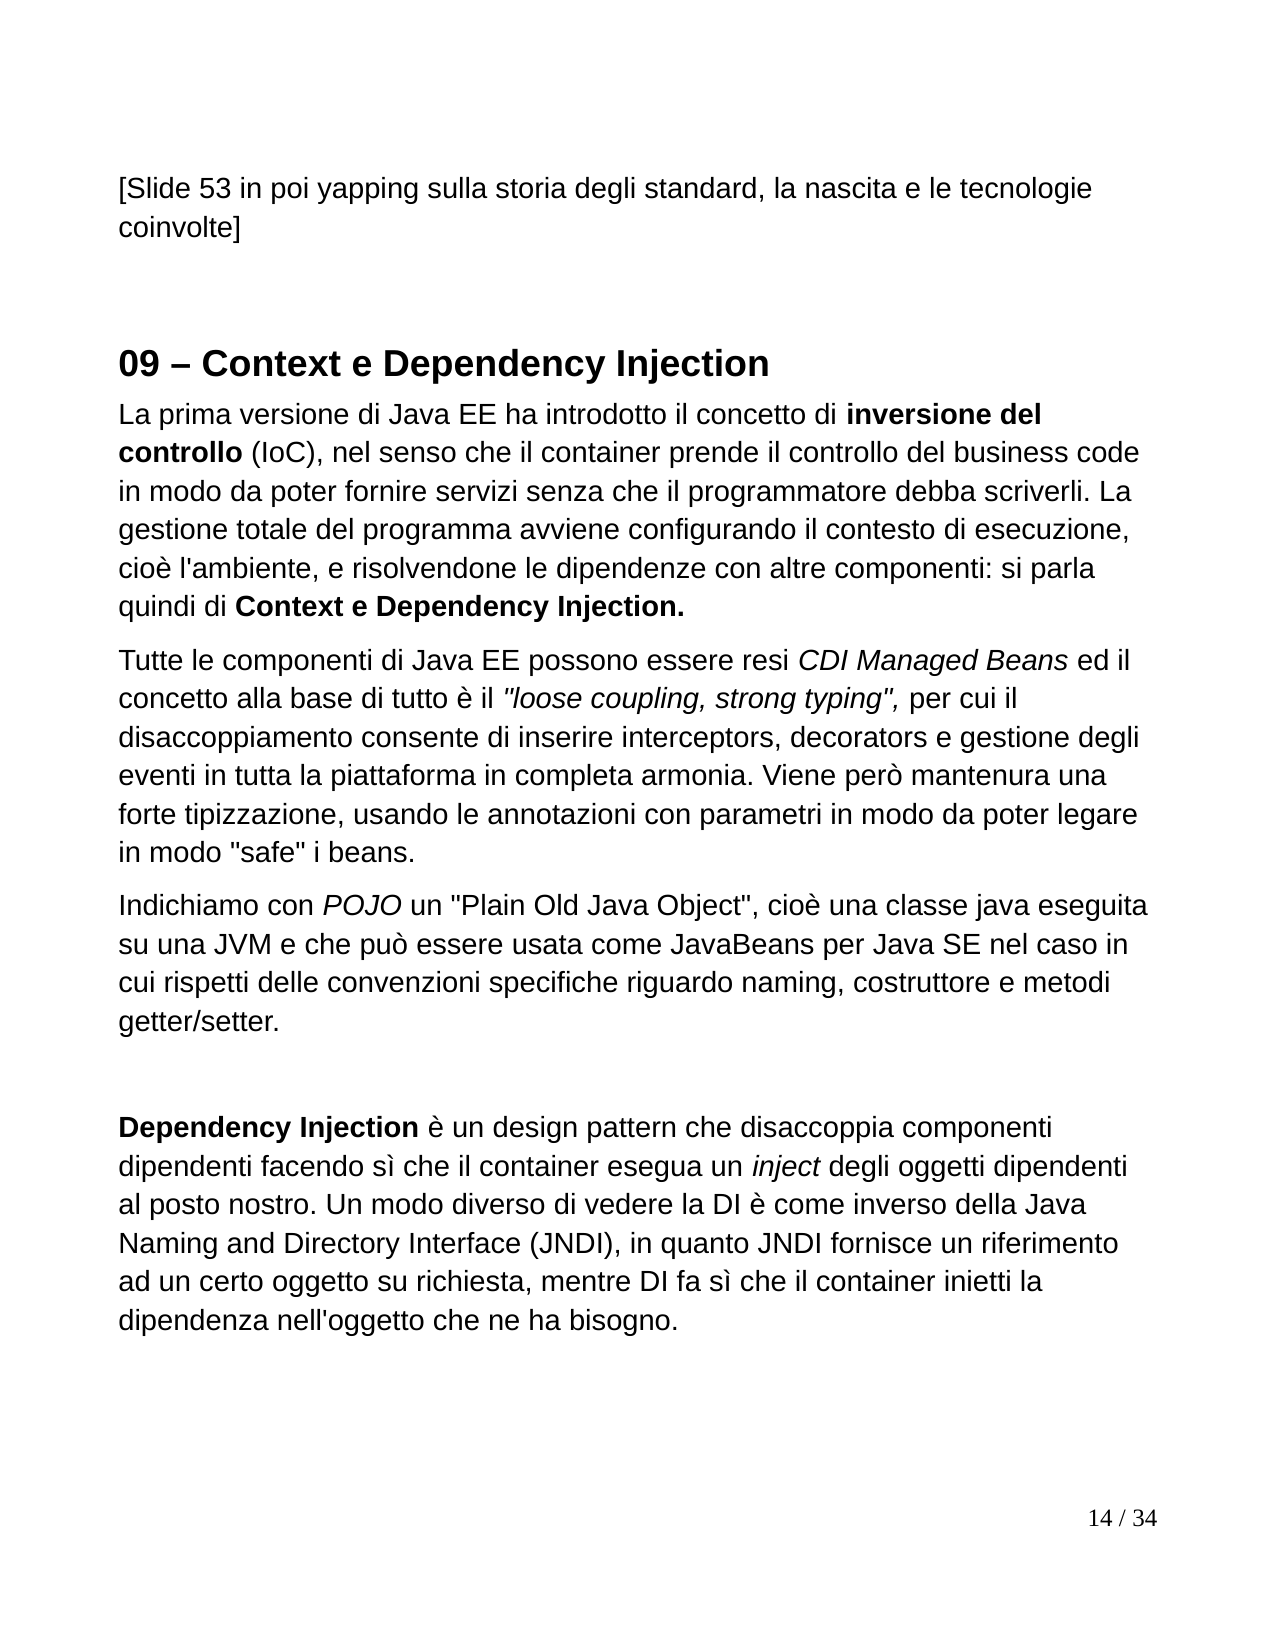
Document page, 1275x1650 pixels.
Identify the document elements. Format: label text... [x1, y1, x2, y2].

subtitle 09 – Context e Dependency Injection [118, 341, 1157, 384]
text Dependency Injection è un design pattern che disaccoppia componenti dipendenti facendo sì che il container esegua un inject degli oggetti dipendenti al posto nostro. Un modo diverso di vedere la DI è come inverso della Java Naming and Directory Interface (JNDI), in quanto JNDI fornisce un riferimento ad un certo oggetto su richiesta, mentre DI fa sì che il container inietti la dipendenza nell'oggetto che ne ha bisogno. [118, 1110, 1157, 1336]
text Indichiamo con POJO un "Plain Old Java Object", cioè una classe java eseguita su una JVM e che può essere usata come JavaBeans per Java SE nel caso in cui rispetti delle convenzioni specifiche riguardo naming, costruttore e metodi getter/setter. [118, 888, 1157, 1037]
text [Slide 53 in poi yapping sulla storia degli standard, la nascita e le tecnologie coinvolte] [118, 171, 1157, 243]
text La prima versione di Java EE ha introdotto il concetto di inversione del controllo (IoC), nel senso che il container prende il controllo del business code in modo da poter fornire servizi senza che il programmatore debba scriverli. La gestione totale del programma avviene configurando il contesto di esecuzione, cioè l'ambiente, e risolvendone le dipendenze con altre componenti: si parla quindi di Context e Dependency Injection. [118, 397, 1157, 623]
text Tutte le componenti di Java EE possono essere resi CDI Managed Beans ed il concetto alla base di tutto è il "loose coupling, strong typing", per cui il disaccoppiamento consente di inserire interceptors, decorators e gestione degli eventi in tutta la piattaforma in completa armonia. Viene però mantenura una forte tipizzazione, usando le annotazioni con parametri in modo da poter legare in modo "safe" i beans. [118, 642, 1157, 869]
